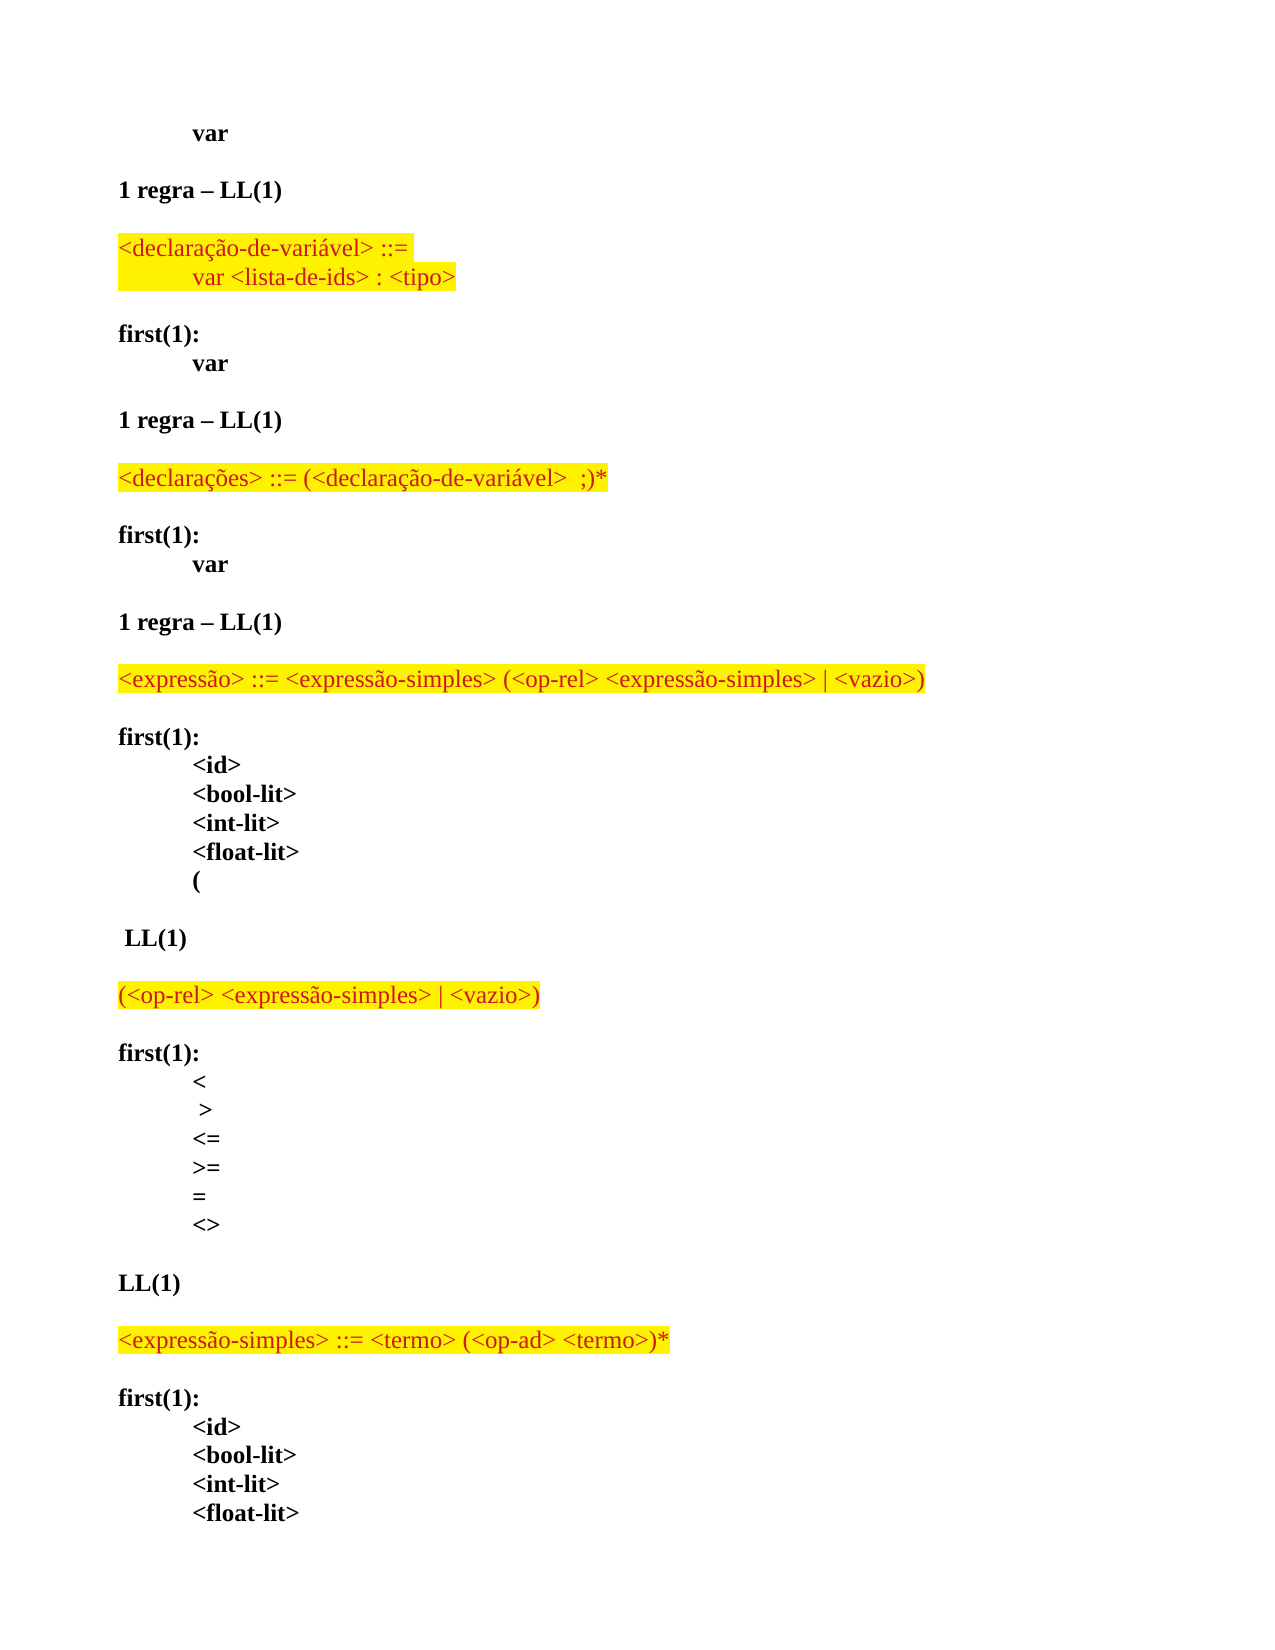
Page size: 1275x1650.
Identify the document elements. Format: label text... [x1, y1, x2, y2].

text = [118, 1182, 1157, 1211]
text first(1): [118, 521, 1157, 549]
text var [118, 348, 1157, 377]
text <declaração-de-variável> ::= [118, 233, 1157, 262]
text (<op-rel> <expressão-simples> | <vazio>) [118, 981, 1157, 1009]
text first(1): [118, 722, 1157, 751]
text <float-lit> [118, 1498, 1157, 1527]
text 1 regra – LL(1) [118, 406, 1157, 434]
text var <lista-de-ids> : <tipo> [118, 262, 1157, 291]
text var [118, 549, 1157, 578]
text <int-lit> [118, 1469, 1157, 1498]
text < [118, 1067, 1157, 1096]
text <expressão> ::= <expressão-simples> (<op-rel> <expressão-simples> | <vazio>) [118, 664, 1157, 693]
text <id> [118, 1412, 1157, 1441]
text var [118, 118, 1157, 147]
text 1 regra – LL(1) [118, 176, 1157, 204]
text <= [118, 1124, 1157, 1153]
text ( [118, 866, 1157, 894]
text <id> [118, 751, 1157, 779]
text <bool-lit> [118, 779, 1157, 808]
text <declarações> ::= (<declaração-de-variável> ;)* [118, 463, 1157, 492]
text > [118, 1096, 1157, 1124]
text <> [118, 1211, 1157, 1239]
text first(1): [118, 1038, 1157, 1067]
text 1 regra – LL(1) [118, 607, 1157, 636]
text <float-lit> [118, 837, 1157, 866]
text <int-lit> [118, 808, 1157, 837]
text LL(1) [118, 923, 1157, 952]
text LL(1) [118, 1268, 1157, 1297]
text <bool-lit> [118, 1441, 1157, 1469]
text first(1): [118, 1383, 1157, 1412]
text <expressão-simples> ::= <termo> (<op-ad> <termo>)* [118, 1326, 1157, 1354]
text first(1): [118, 319, 1157, 348]
text >= [118, 1153, 1157, 1182]
